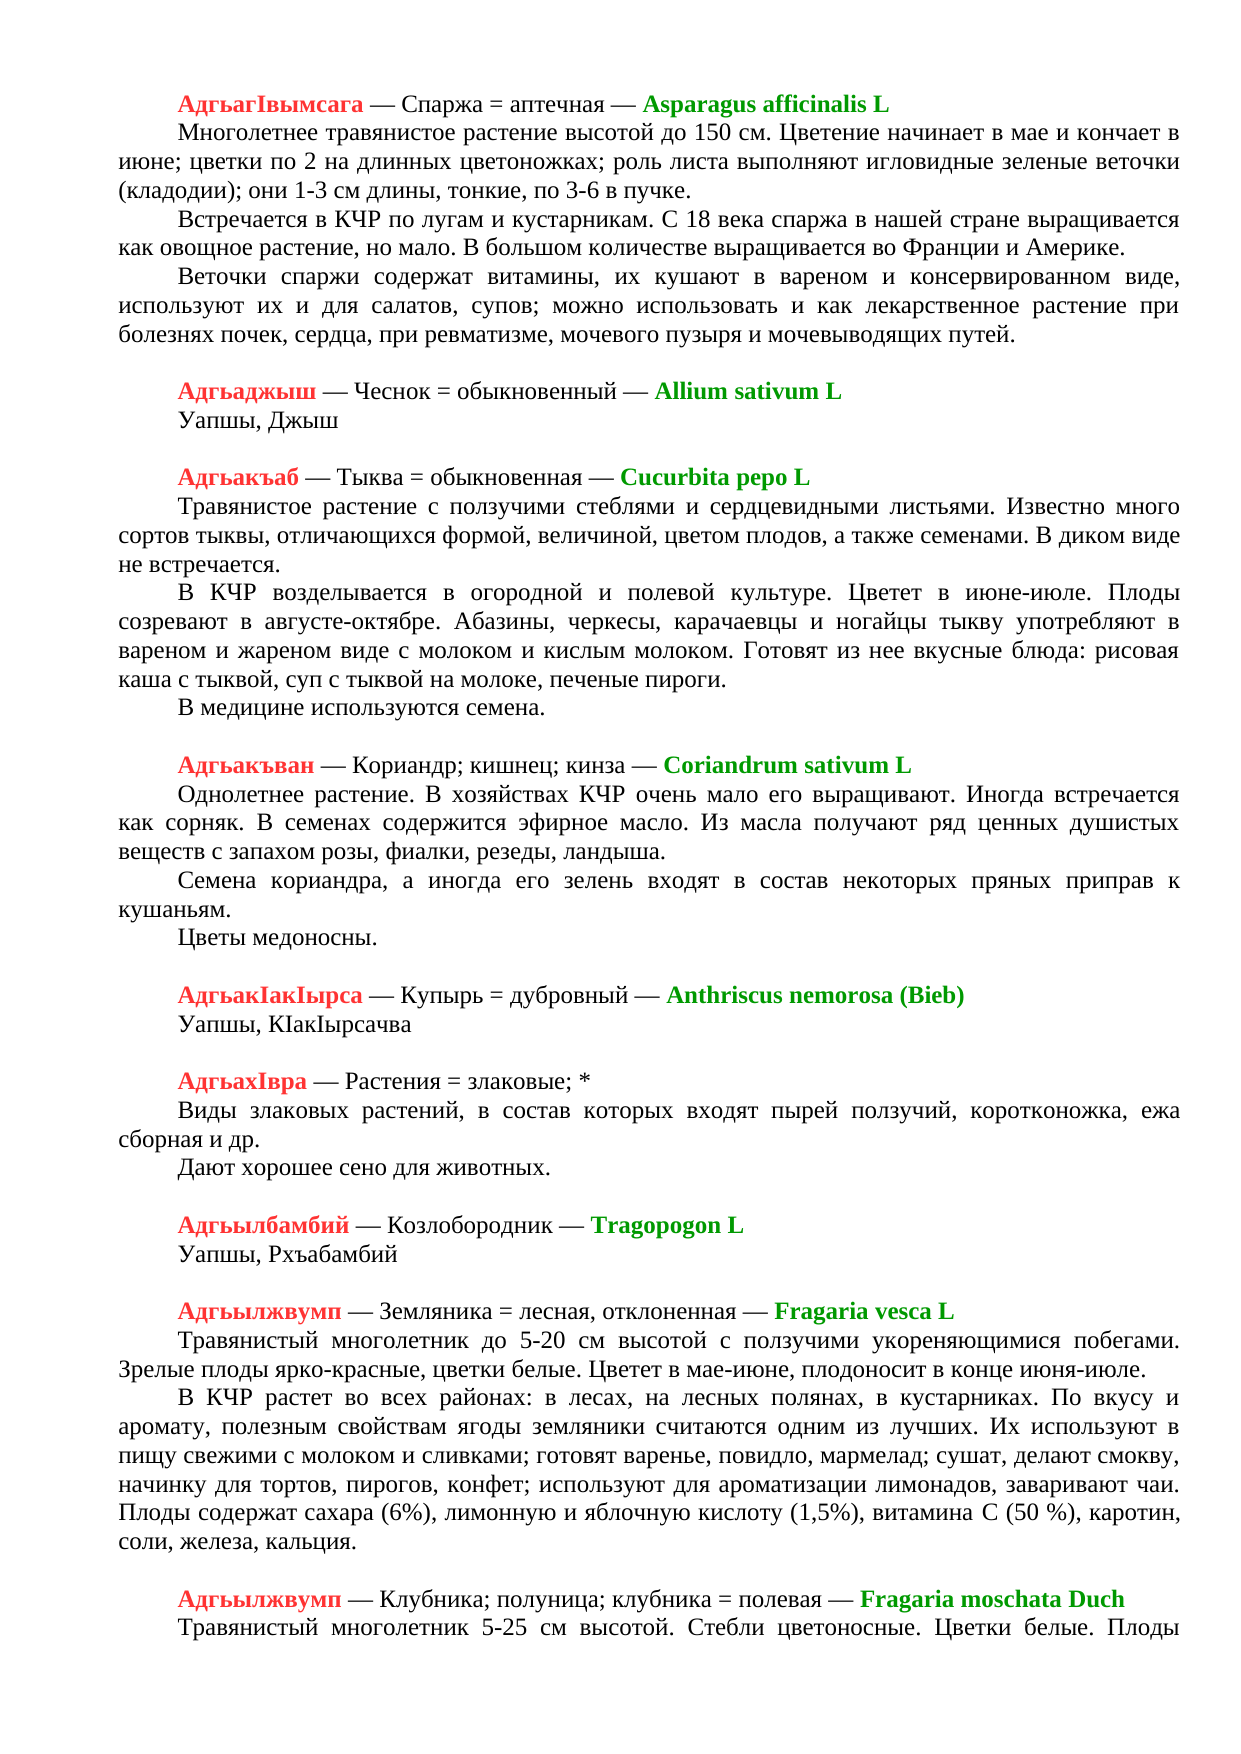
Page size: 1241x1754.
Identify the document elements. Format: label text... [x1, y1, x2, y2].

text Травянистый многолетник до 5-20 см высотой с ползучими укореняющимися побегами. Зрелые плоды ярко-красные, цветки белые. Цветет в мае-июне, плодоносит в конце июня-июле. [118, 1325, 1181, 1382]
text Адгьылжвумп — Клубника; полуница; клубника = полевая — Fragaria moschata Duch [118, 1584, 1181, 1612]
text В КЧР растет во всех районах: в лесах, на лесных полянах, в кустарниках. По вкусу и аромату, полезным свойствам ягоды земляники считаются одним из лучших. Их используют в пищу свежими с молоком и сливками; готовят варенье, повидло, мармелад; сушат, делают смокву, начинку для тортов, пирогов, конфет; используют для ароматизации лимонадов, заваривают чаи. Плоды содержат сахара (6%), лимонную и яблочную кислоту (1,5%), витамина C (50 %), каротин, соли, железа, кальция. [118, 1382, 1181, 1555]
text Адгьылжвумп — Земляника = лесная, отклоненная — Fragaria vesca L [118, 1296, 1181, 1325]
text Виды злаковых растений, в состав которых входят пырей ползучий, коротконожка, ежа сборная и др. [118, 1095, 1181, 1152]
text Травянистый многолетник 5-25 см высотой. Стебли цветоносные. Цветки белые. Плоды [118, 1612, 1181, 1641]
text Уапшы, Джыш [118, 405, 1181, 434]
text АдгьагIвымсага — Спаржа = аптечная — Asparagus afficinalis L [118, 89, 1181, 117]
text Семена кориандра, а иногда его зелень входят в состав некоторых пряных приправ к кушаньям. [118, 865, 1181, 922]
text Адгьакъаб — Тыква = обыкновенная — Cucurbita pepo L [118, 462, 1181, 491]
text Дают хорошее сено для животных. [118, 1152, 1181, 1181]
text АдгьакIакIырса — Купырь = дубровный — Anthriscus nemorosa (Bieb) [118, 980, 1181, 1009]
text Адгьаджыш — Чеснок = обыкновенный — Allium sativum L [118, 376, 1181, 405]
text Цветы медоносны. [118, 922, 1181, 951]
text Веточки спаржи содержат витамины, их кушают в вареном и консервированном виде, используют их и для салатов, супов; можно использовать и как лекарственное растение при болезнях почек, сердца, при ревматизме, мочевого пузыря и мочевыводящих путей. [118, 261, 1181, 347]
text Встречается в КЧР по лугам и кустарникам. С 18 века спаржа в нашей стране выращивается как овощное растение, но мало. В большом количестве выращивается во Франции и Америке. [118, 204, 1181, 261]
text Травянистое растение с ползучими стеблями и сердцевидными листьями. Известно много сортов тыквы, отличающихся формой, величиной, цветом плодов, а также семенами. В диком виде не встречается. [118, 491, 1181, 577]
text Адгьылбамбий — Козлобородник — Tragopogon L [118, 1210, 1181, 1239]
text Многолетнее травянистое растение высотой до 150 см. Цветение начинает в мае и кончает в июне; цветки по 2 на длинных цветоножках; роль листа выполняют игловидные зеленые веточки (кладодии); они 1-3 см длины, тонкие, по 3-6 в пучке. [118, 117, 1181, 204]
text Однолетнее растение. В хозяйствах КЧР очень мало его выращивают. Иногда встречается как сорняк. В семенах содержится эфирное масло. Из масла получают ряд ценных душистых веществ с запахом розы, фиалки, резеды, ландыша. [118, 779, 1181, 865]
text Уапшы, Рхъабамбий [118, 1239, 1181, 1267]
text АдгьахIвра — Растения = злаковые; * [118, 1066, 1181, 1095]
text Уапшы, КIакIырсачва [118, 1009, 1181, 1037]
text В медицине используются семена. [118, 692, 1181, 721]
text В КЧР возделывается в огородной и полевой культуре. Цветет в июне-июле. Плоды созревают в августе-октябре. Абазины, черкесы, карачаевцы и ногайцы тыкву употребляют в вареном и жареном виде с молоком и кислым молоком. Готовят из нее вкусные блюда: рисовая каша с тыквой, суп с тыквой на молоке, печеные пироги. [118, 577, 1181, 692]
text Адгьакъван — Кориандр; кишнец; кинза — Coriandrum sativum L [118, 750, 1181, 779]
